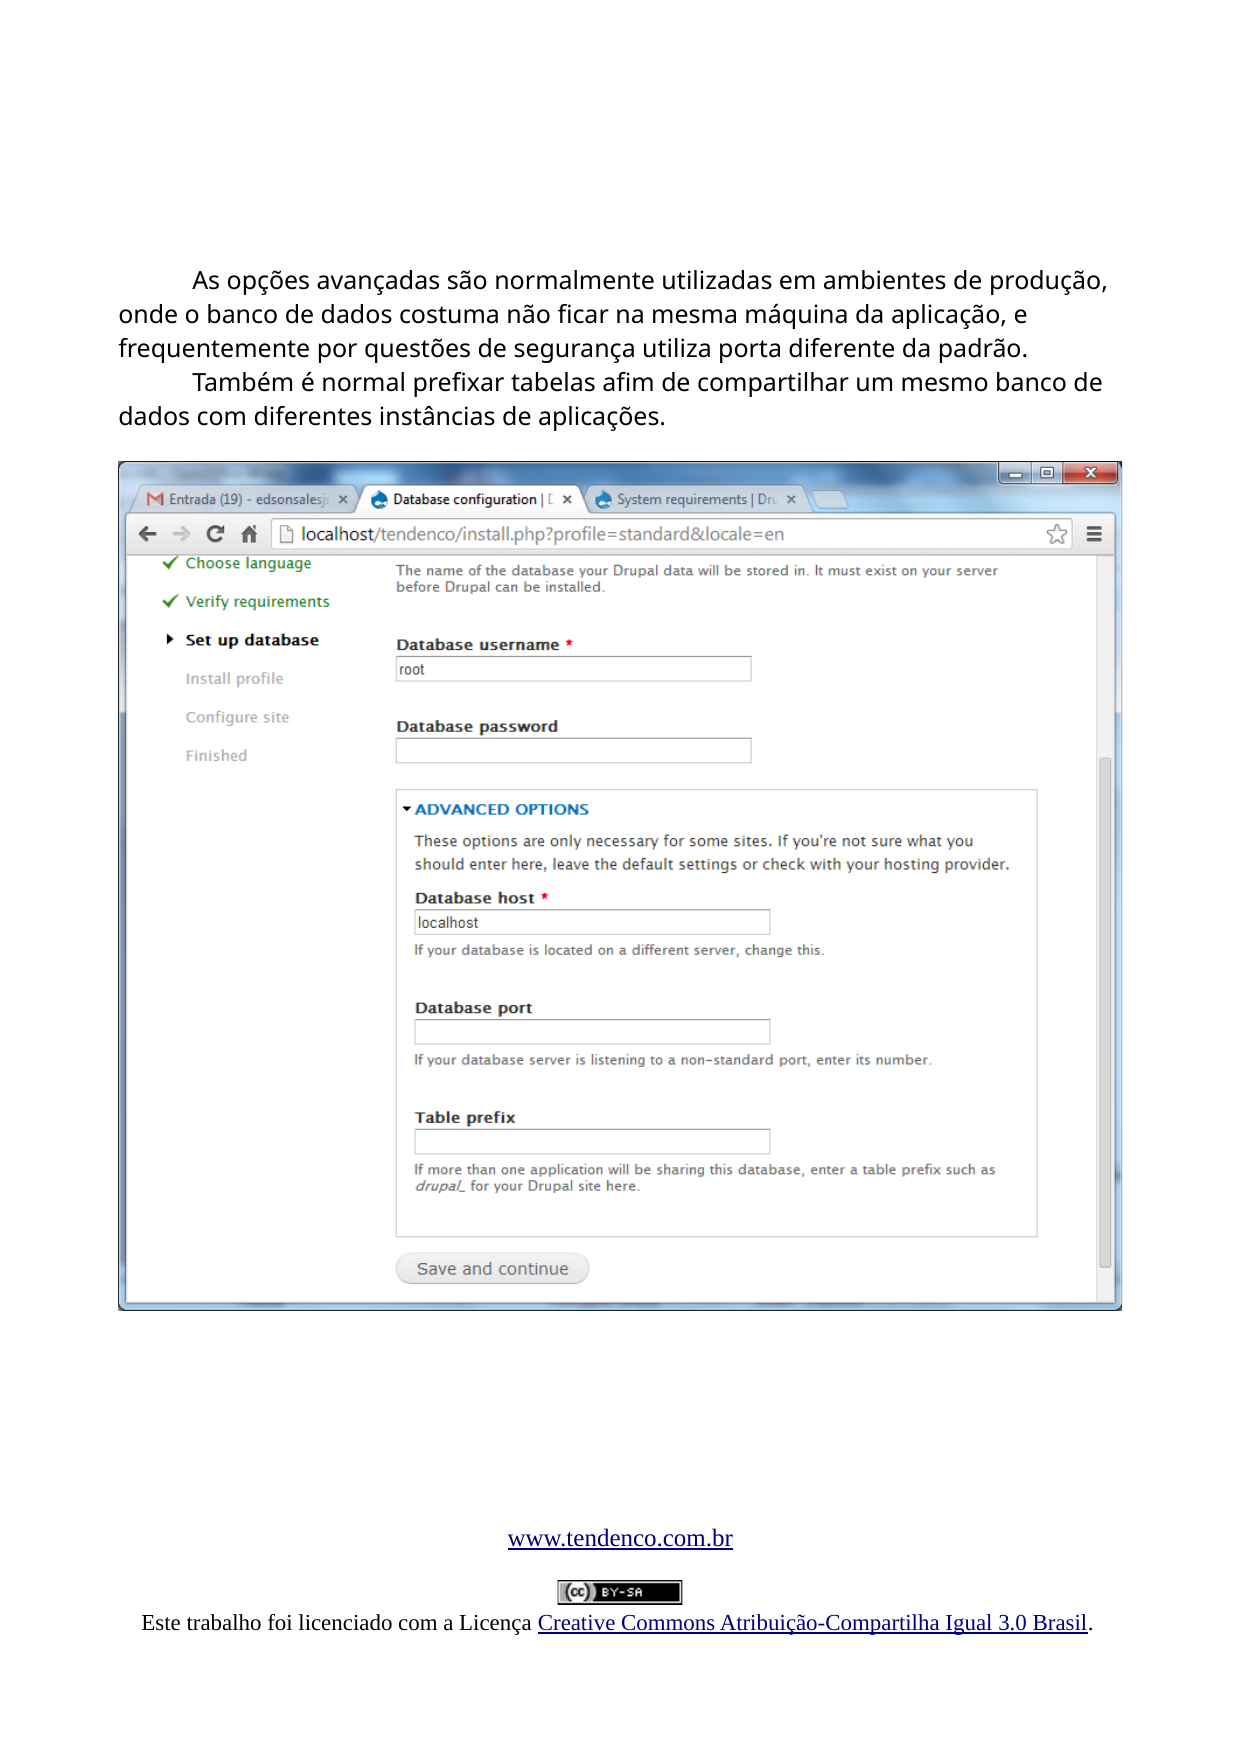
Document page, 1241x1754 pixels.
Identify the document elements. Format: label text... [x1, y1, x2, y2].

text Também é normal prefixar tabelas afim de compartilhar um mesmo banco de dados com diferentes instâncias de aplicações. [118, 365, 1122, 433]
picture [118, 461, 1123, 1311]
picture [557, 1580, 683, 1605]
text As opções avançadas são normalmente utilizadas em ambientes de produção, onde o banco de dados costuma não ficar na mesma máquina da aplicação, e frequentemente por questões de segurança utiliza porta diferente da padrão. [118, 263, 1122, 365]
